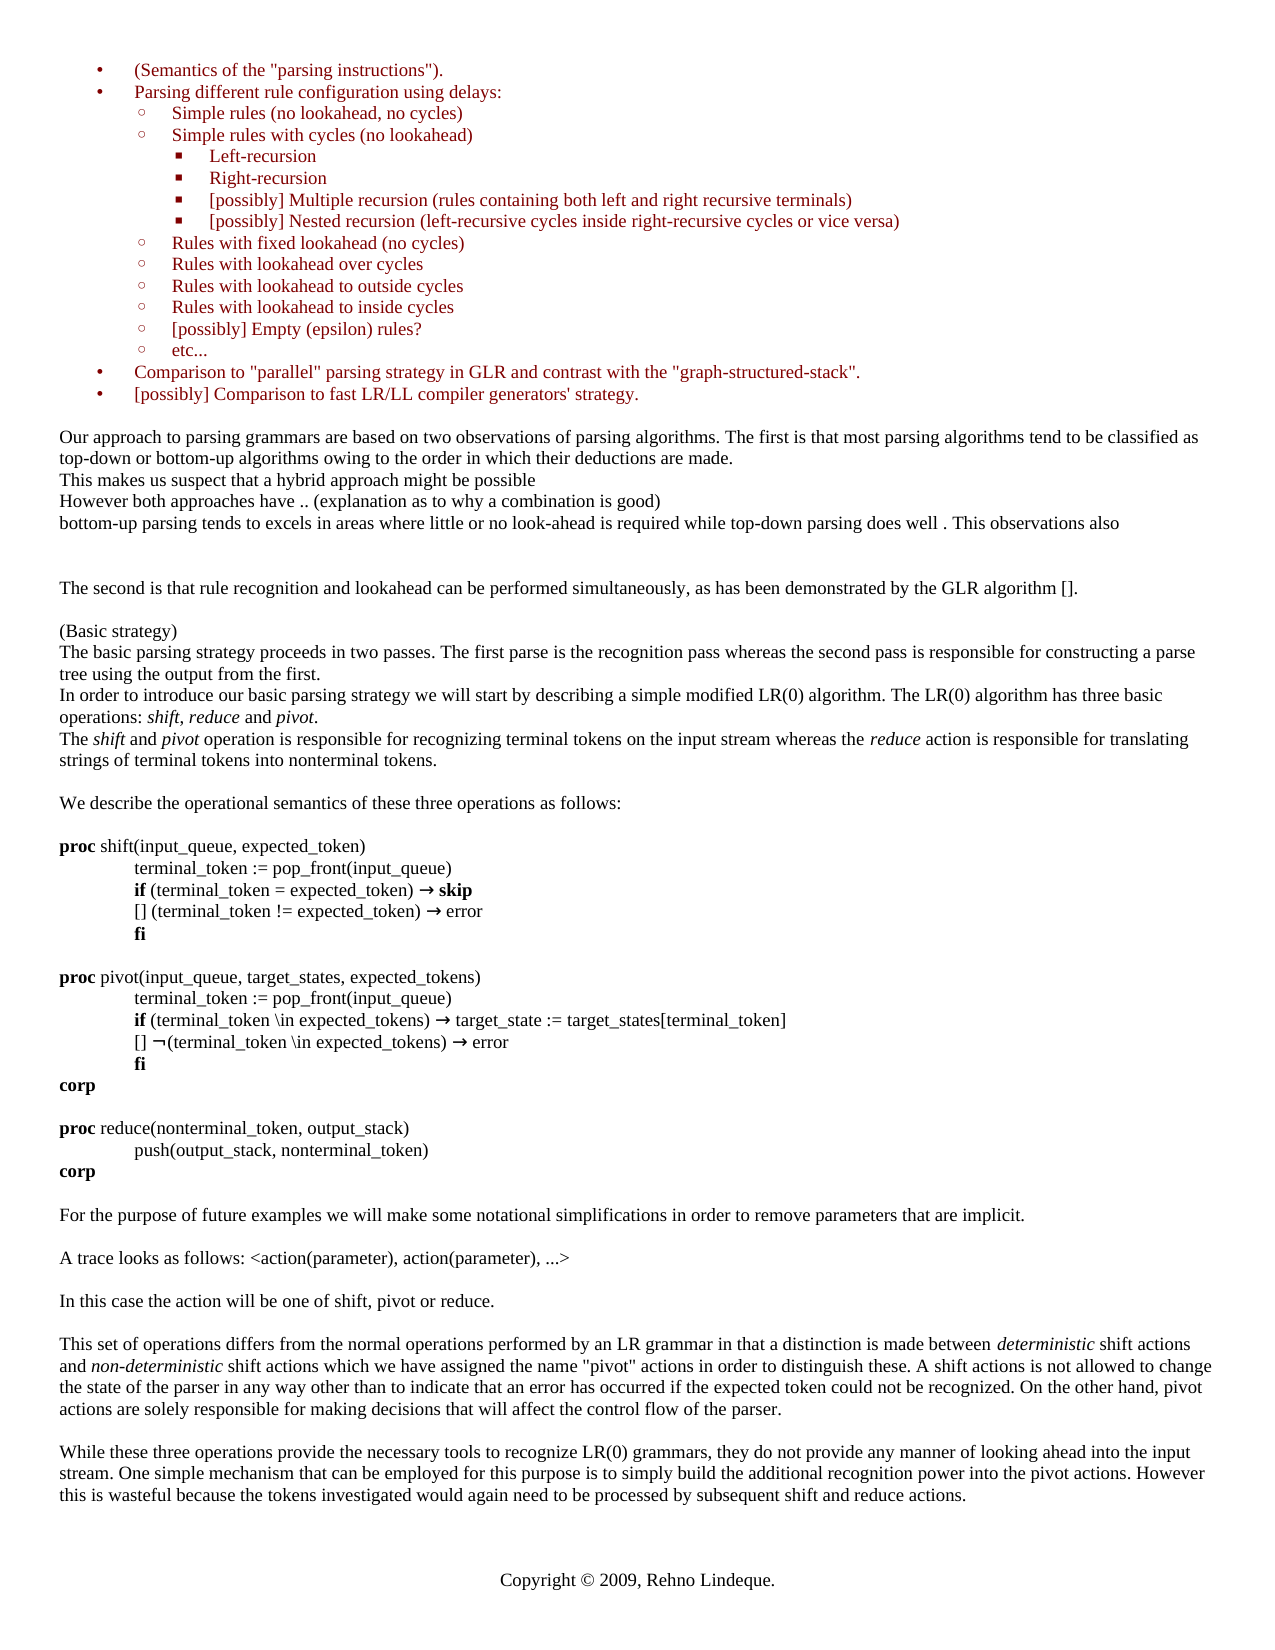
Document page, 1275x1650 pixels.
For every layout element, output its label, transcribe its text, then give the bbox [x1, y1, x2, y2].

list Simple rules (no lookahead, no cycles) [134, 102, 1216, 124]
list Rules with fixed lookahead (no cycles) [134, 232, 1216, 253]
text corp [59, 1074, 1216, 1096]
text proc pivot(input_queue, target_states, expected_tokens) [59, 966, 1216, 987]
list Simple rules with cycles (no lookahead) [134, 124, 1216, 145]
text [] (terminal_token != expected_token) → error [59, 900, 1216, 922]
text push(output_stack, nonterminal_token) [59, 1139, 1216, 1160]
text Our approach to parsing grammars are based on two observations of parsing algorithms. The first is that most parsing algorithms tend to be classified as top-down or bottom-up algorithms owing to the order in which their deductions are made. [59, 426, 1216, 469]
text The basic parsing strategy proceeds in two passes. The first parse is the recognition pass whereas the second pass is responsible for constructing a parse tree using the output from the first. [59, 641, 1216, 684]
text For the purpose of future examples we will make some notational simplifications in order to remove parameters that are implicit. [59, 1203, 1216, 1225]
list (Semantics of the "parsing instructions"). [97, 59, 1216, 81]
text In order to introduce our basic parsing strategy we will start by describing a simple modified LR(0) algorithm. The LR(0) algorithm has three basic operations: shift, reduce and pivot. [59, 684, 1216, 727]
list [possibly] Multiple recursion (rules containing both left and right recursive terminals) [172, 188, 1216, 210]
text The second is that rule recognition and lookahead can be performed simultaneously, as has been demonstrated by the GLR algorithm []. [59, 577, 1216, 598]
list Left-recursion [172, 145, 1216, 167]
list Right-recursion [172, 167, 1216, 188]
text While these three operations provide the necessary tools to recognize LR(0) grammars, they do not provide any manner of looking ahead into the input stream. One simple mechanism that can be employed for this purpose is to simply build the additional recognition power into the pivot actions. However this is wasteful because the tokens investigated would again need to be processed by subsequent shift and reduce actions. [59, 1441, 1216, 1505]
list Comparison to "parallel" parsing strategy in GLR and contrast with the "graph-structured-stack". [97, 361, 1216, 382]
list Parsing different rule configuration using delays: [97, 81, 1216, 102]
text proc shift(input_queue, expected_token) [59, 835, 1216, 857]
text The shift and pivot operation is responsible for recognizing terminal tokens on the input stream whereas the reduce action is responsible for translating strings of terminal tokens into nonterminal tokens. [59, 727, 1216, 771]
list etc... [134, 339, 1216, 361]
text This makes us suspect that a hybrid approach might be possible [59, 469, 1216, 490]
text fi [59, 1053, 1216, 1074]
text A trace looks as follows: <action(parameter), action(parameter), ...> [59, 1247, 1216, 1268]
text terminal_token := pop_front(input_queue) [59, 857, 1216, 878]
list Rules with lookahead over cycles [134, 253, 1216, 275]
text [] ¬(terminal_token \in expected_tokens) → error [59, 1031, 1216, 1053]
list Rules with lookahead to outside cycles [134, 275, 1216, 296]
text This set of operations differs from the normal operations performed by an LR grammar in that a distinction is made between deterministic shift actions and non-deterministic shift actions which we have assigned the name "pivot" actions in order to distinguish these. A shift actions is not allowed to change the state of the parser in any way other than to indicate that an error has occurred if the expected token could not be recognized. On the other hand, pivot actions are solely responsible for making decisions that will affect the control flow of the parser. [59, 1333, 1216, 1419]
list [possibly] Empty (epsilon) rules? [134, 318, 1216, 339]
list Rules with lookahead to inside cycles [134, 296, 1216, 318]
text (Basic strategy) [59, 620, 1216, 641]
text corp [59, 1160, 1216, 1182]
list [possibly] Nested recursion (left-recursive cycles inside right-recursive cycles or vice versa) [172, 210, 1216, 232]
text bottom-up parsing tends to excels in areas where little or no look-ahead is required while top-down parsing does well . This observations also [59, 512, 1216, 533]
text if (terminal_token = expected_token) → skip [59, 878, 1216, 900]
text if (terminal_token \in expected_tokens) → target_state := target_states[terminal_token] [59, 1009, 1216, 1031]
list [possibly] Comparison to fast LR/LL compiler generators' strategy. [97, 382, 1216, 404]
text proc reduce(nonterminal_token, output_stack) [59, 1117, 1216, 1139]
text However both approaches have .. (explanation as to why a combination is good) [59, 490, 1216, 512]
text fi [59, 922, 1216, 944]
text We describe the operational semantics of these three operations as follows: [59, 792, 1216, 814]
text terminal_token := pop_front(input_queue) [59, 987, 1216, 1009]
text In this case the action will be one of shift, pivot or reduce. [59, 1290, 1216, 1311]
